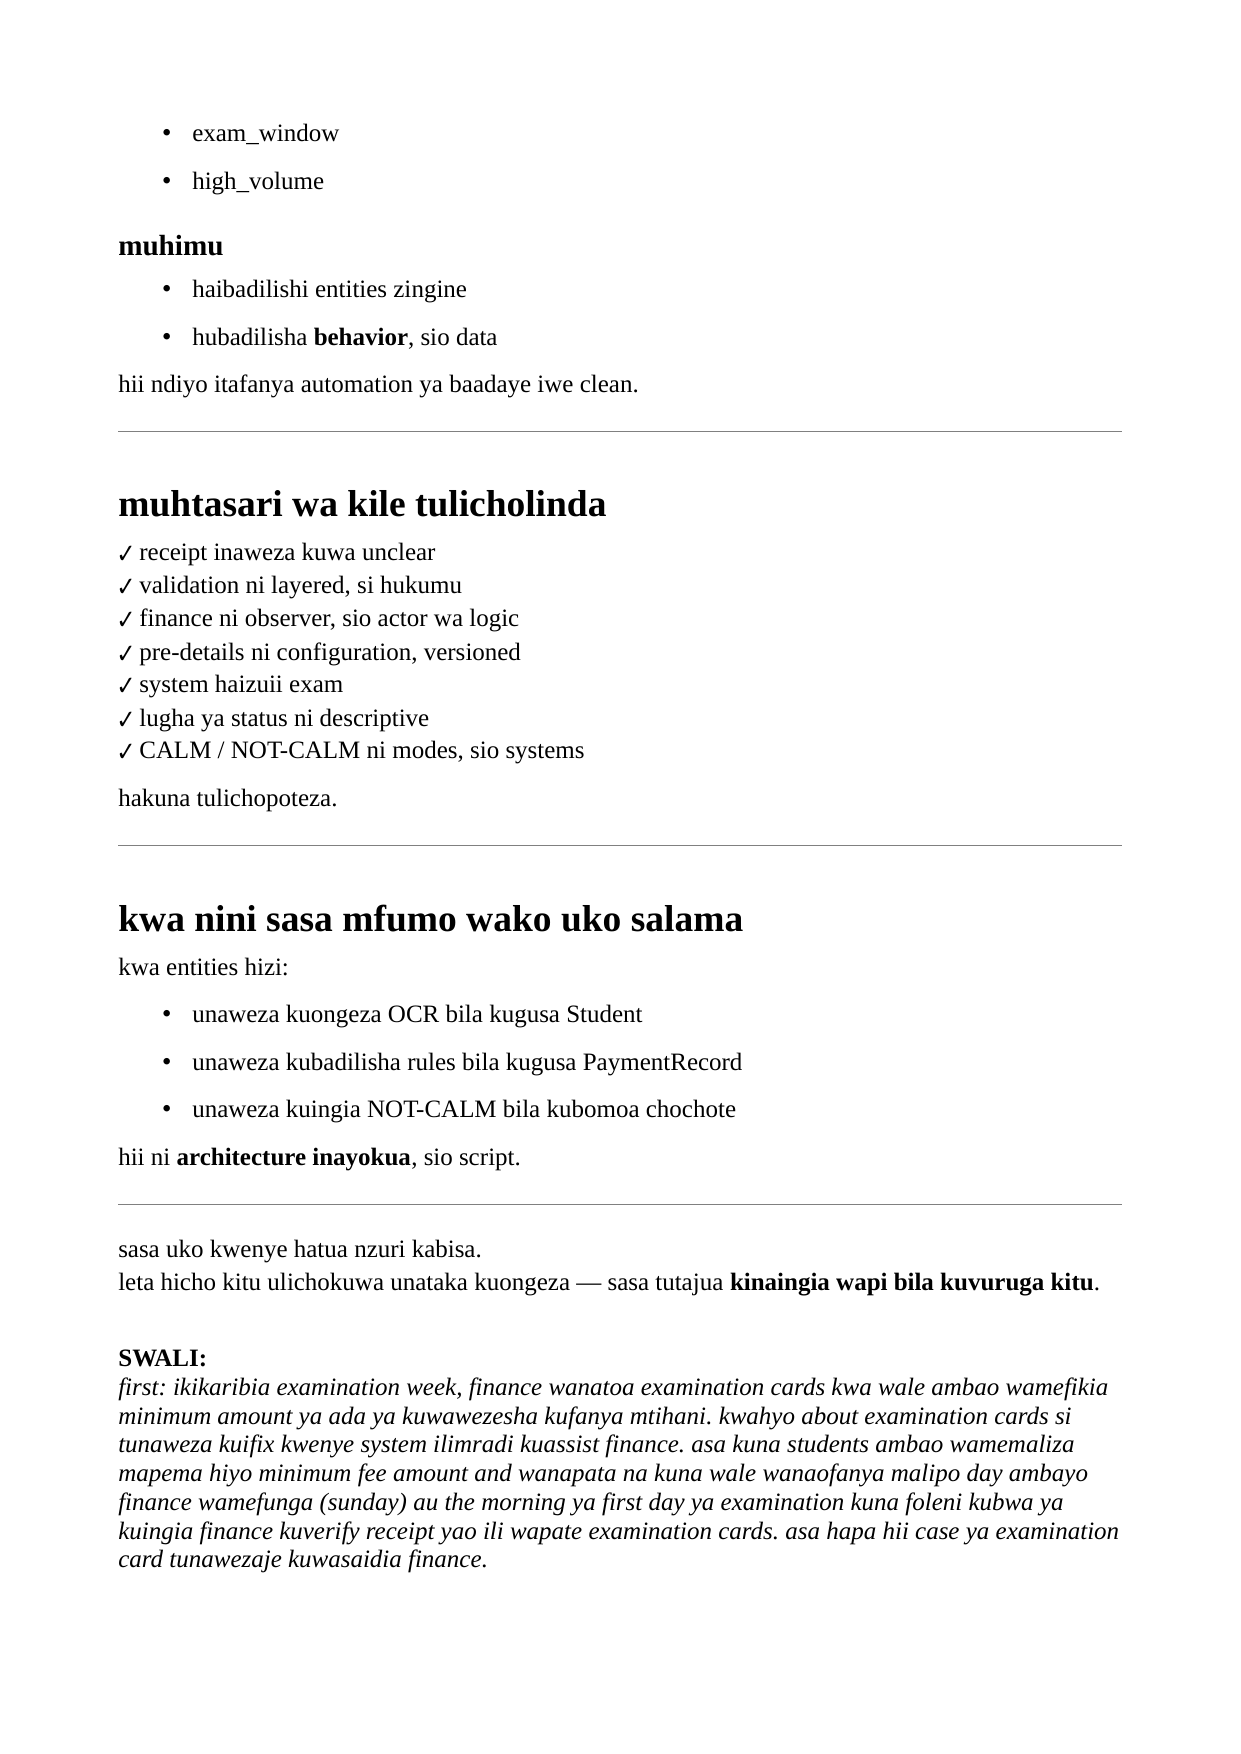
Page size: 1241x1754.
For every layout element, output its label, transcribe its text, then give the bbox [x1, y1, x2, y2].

text hii ni architecture inayokua, sio script. [118, 1142, 1122, 1171]
text hakuna tulichopoteza. [118, 783, 1122, 812]
subtitle muhtasari wa kile tulicholinda [118, 482, 1122, 525]
subtitle muhimu [118, 228, 1122, 261]
list unaweza kuingia NOT-CALM bila kubomoa chochote [162, 1094, 1122, 1123]
list exam_window [162, 118, 1122, 147]
subtitle kwa nini sasa mfumo wako uko salama [118, 896, 1122, 939]
list unaweza kubadilisha rules bila kugusa PaymentRecord [162, 1047, 1122, 1076]
list high_volume [162, 166, 1122, 194]
list unaweza kuongeza OCR bila kugusa Student [162, 999, 1122, 1028]
text ✔ receipt inaweza kuwa unclear ✔ validation ni layered, si hukumu ✔ finance ni observer, sio actor wa logic ✔ pre-details ni configuration, versioned ✔ system haizuii exam ✔ lugha ya status ni descriptive ✔ CALM / NOT-CALM ni modes, sio systems [118, 537, 1122, 764]
text kwa entities hizi: [118, 952, 1122, 980]
list haibadilishi entities zingine [162, 274, 1122, 303]
text hii ndiyo itafanya automation ya baadaye iwe clean. [118, 369, 1122, 398]
text sasa uko kwenye hatua nzuri kabisa. leta hicho kitu ulichokuwa unataka kuongeza — sasa tutajua kinaingia wapi bila kuvuruga kitu. [118, 1234, 1122, 1296]
list hubadilisha behavior, sio data [162, 322, 1122, 350]
text SWALI: first: ikikaribia examination week, finance wanatoa examination cards kwa wale ambao wamefikia minimum amount ya ada ya kuwawezesha kufanya mtihani. kwahyo about examination cards si tunaweza kuifix kwenye system ilimradi kuassist finance. asa kuna students ambao wamemaliza mapema hiyo minimum fee amount and wanapata na kuna wale wanaofanya malipo day ambayo finance wamefunga (sunday) au the morning ya first day ya examination kuna foleni kubwa ya kuingia finance kuverify receipt yao ili wapate examination cards. asa hapa hii case ya examination card tunawezaje kuwasaidia finance. [118, 1314, 1122, 1573]
